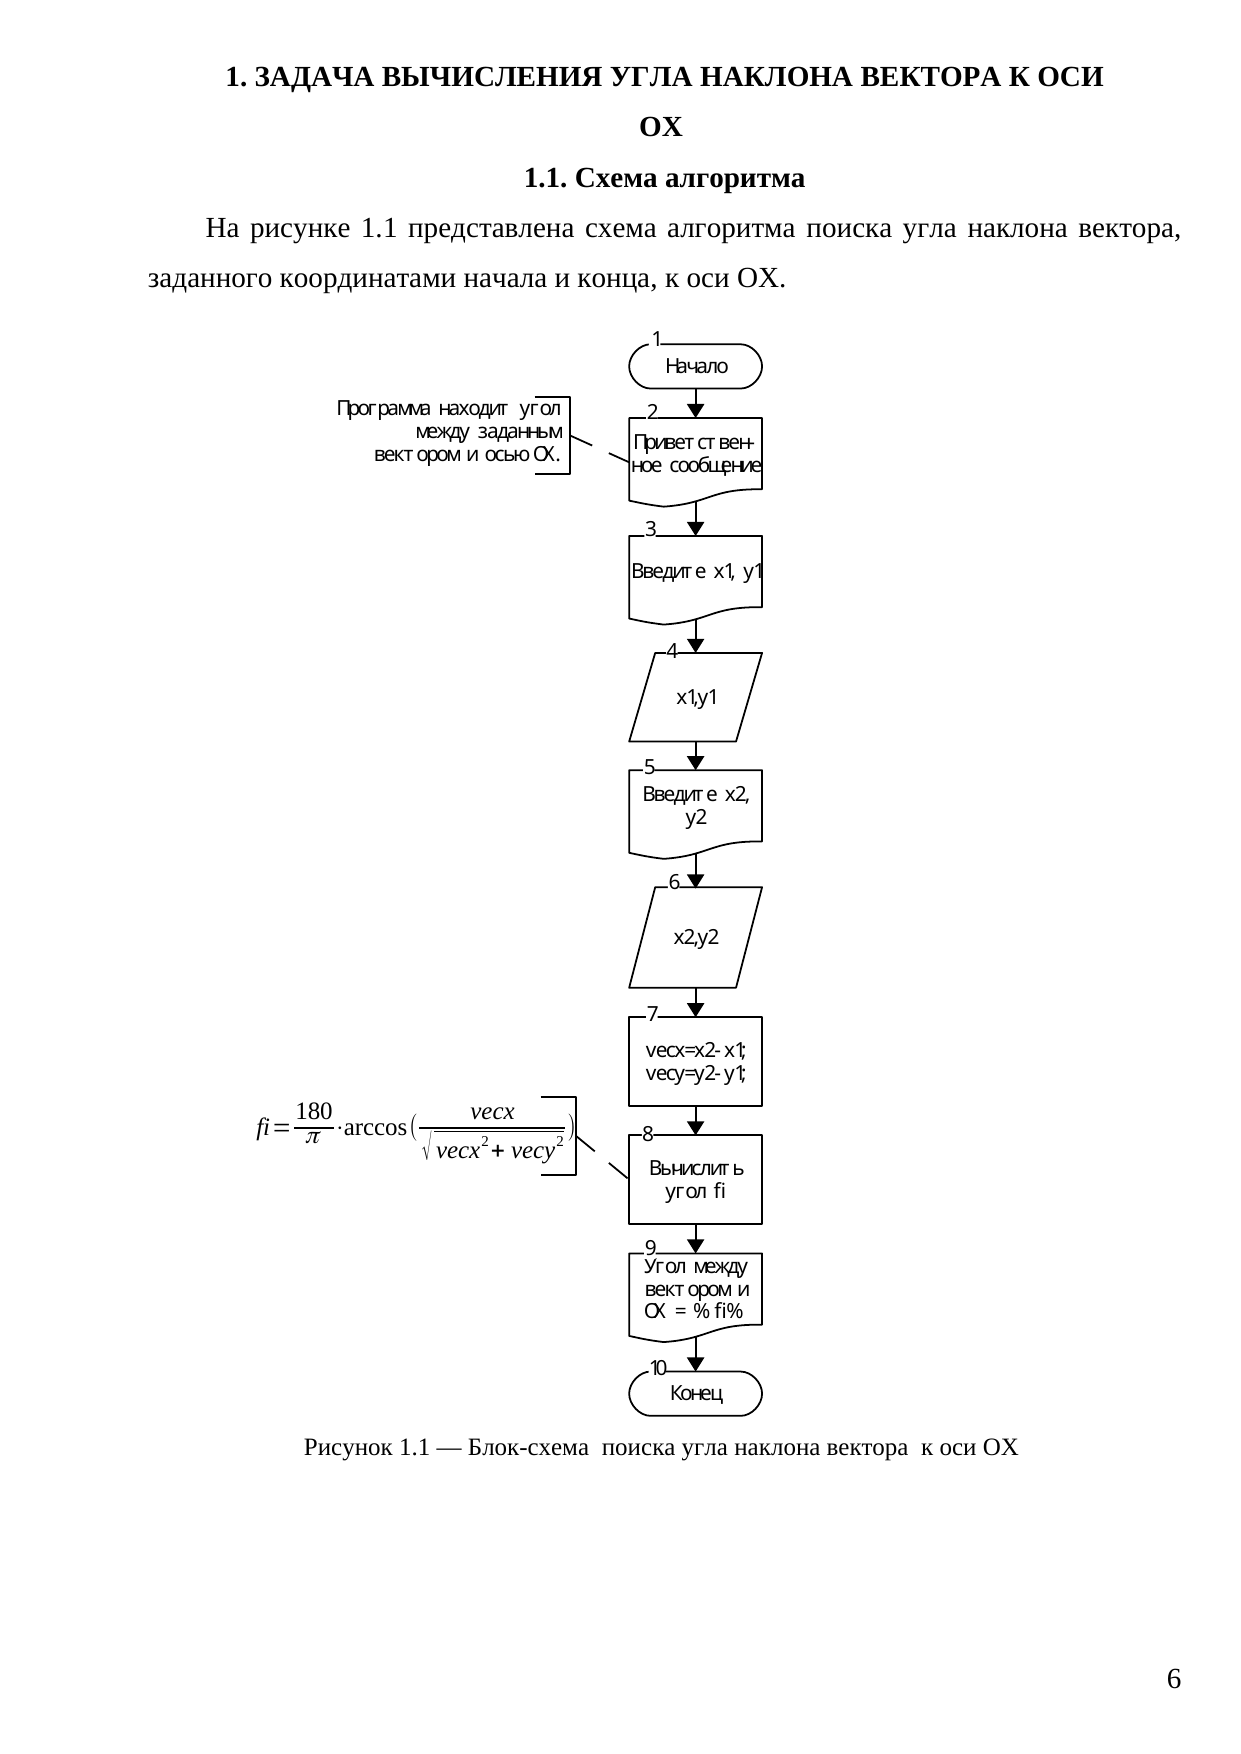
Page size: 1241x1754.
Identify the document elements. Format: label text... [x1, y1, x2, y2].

text Рисунок 1.1 — Блок-схема поиска угла наклона вектора к оси ОХ [148, 1432, 1174, 1461]
text На рисунке 1.1 представлена схема алгоритма поиска угла наклона вектора, заданного координатами начала и конца, к оси ОХ. [148, 210, 1181, 294]
subtitle 1.1. Схема алгоритма [207, 160, 1122, 193]
subtitle 1. ЗАДАЧА ВЫЧИСЛЕНИЯ УГЛА НАКЛОНА ВЕКТОРА К ОСИ OX [207, 59, 1122, 143]
